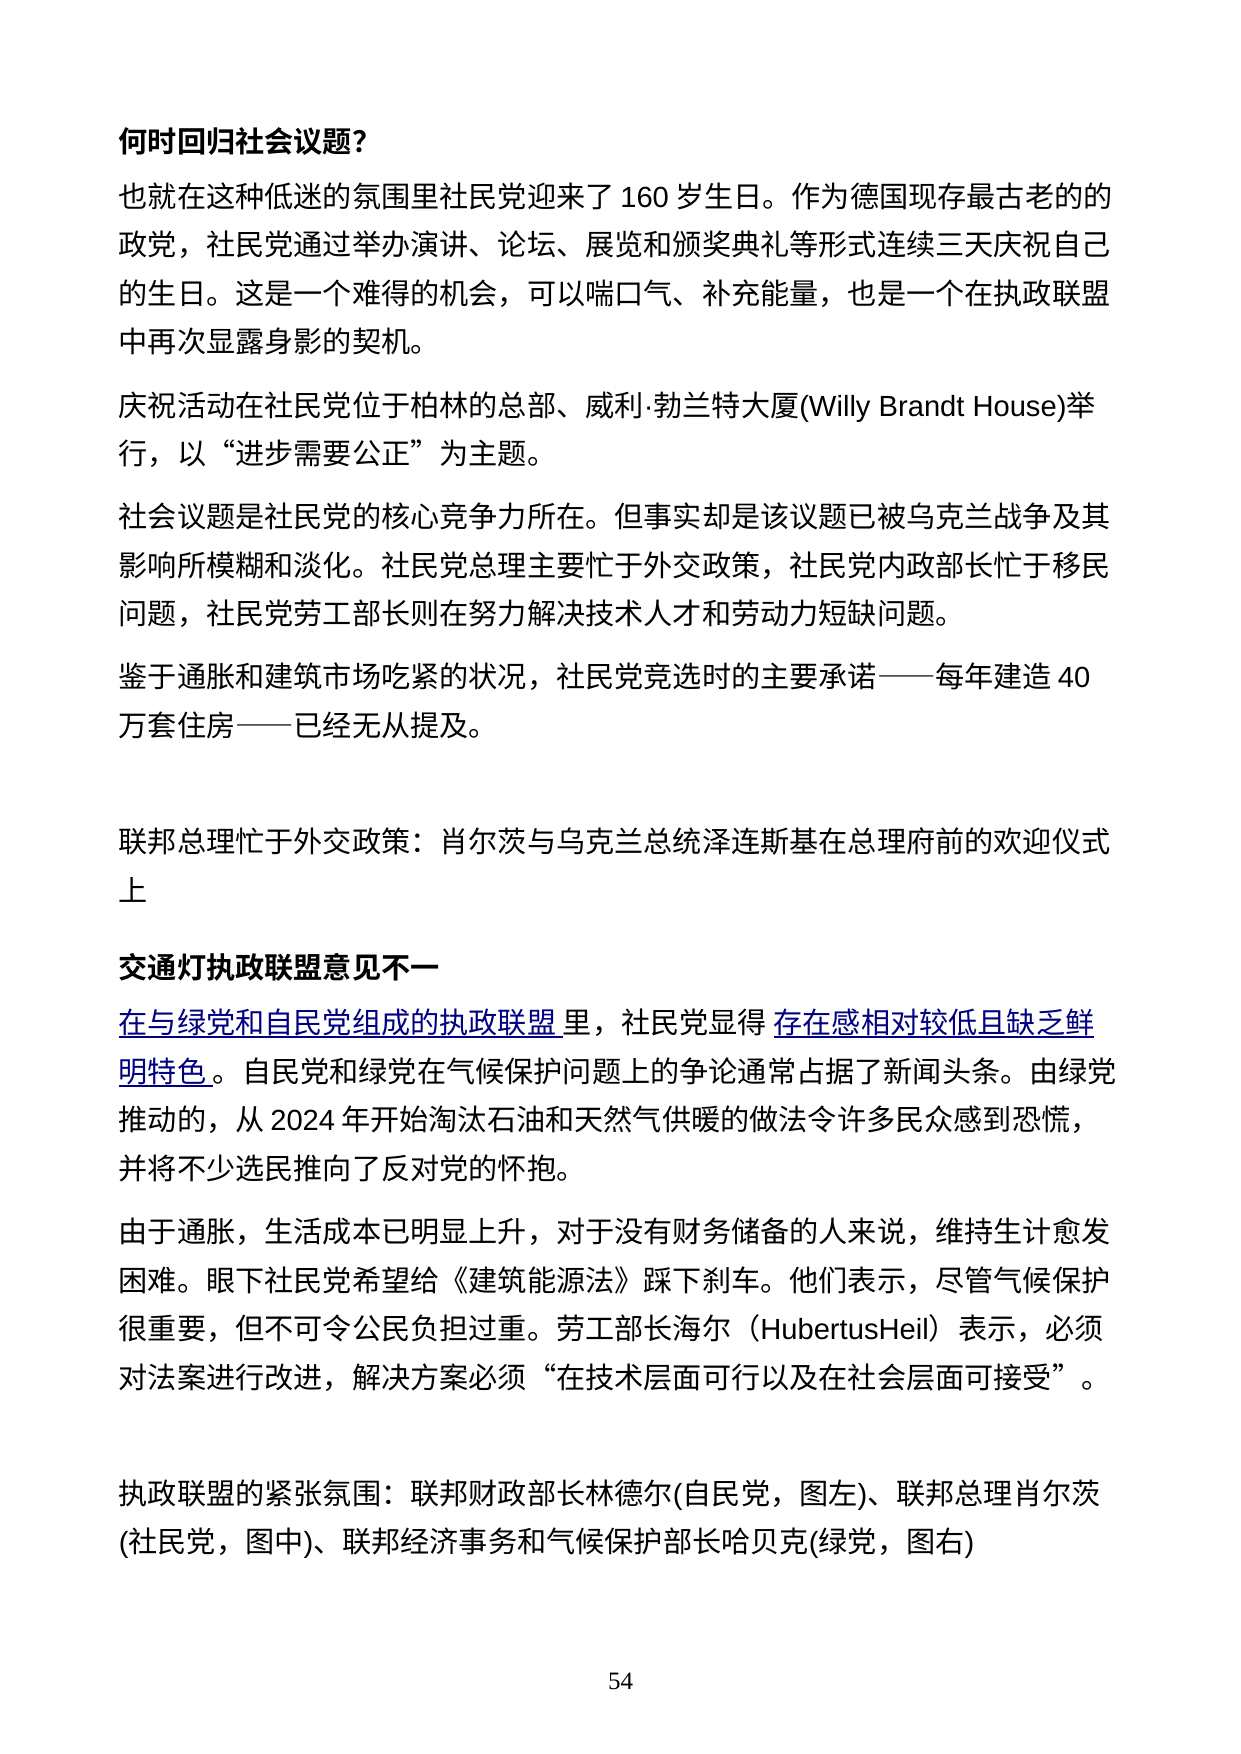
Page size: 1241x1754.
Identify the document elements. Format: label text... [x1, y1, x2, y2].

text 联邦总理忙于外交政策：肖尔茨与乌克兰总统泽连斯基在总理府前的欢迎仪式上 [118, 819, 1122, 909]
text 社会议题是社民党的核心竞争力所在。但事实却是该议题已被乌克兰战争及其影响所模糊和淡化。社民党总理主要忙于外交政策，社民党内政部长忙于移民问题，社民党劳工部长则在努力解决技术人才和劳动力短缺问题。 [118, 494, 1122, 633]
subtitle 交通灯执政联盟意见不一 [118, 945, 1122, 987]
text 在与绿党和自民党组成的执政联盟 里，社民党显得 存在感相对较低且缺乏鲜明特色 。自民党和绿党在气候保护问题上的争论通常占据了新闻头条。由绿党推动的，从2024年开始淘汰石油和天然气供暖的做法令许多民众感到恐慌，并将不少选民推向了反对党的怀抱。 [118, 1000, 1122, 1188]
text 鉴于通胀和建筑市场吃紧的状况，社民党竞选时的主要承诺——每年建造40万套住房——已经无从提及。 [118, 654, 1122, 745]
text 由于通胀，生活成本已明显上升，对于没有财务储备的人来说，维持生计愈发困难。眼下社民党希望给《建筑能源法》踩下刹车。他们表示，尽管气候保护很重要，但不可令公民负担过重。劳工部长海尔（HubertusHeil）表示，必须对法案进行改进，解决方案必须“在技术层面可行以及在社会层面可接受”。 [118, 1208, 1122, 1396]
text 执政联盟的紧张氛围：联邦财政部长林德尔(自民党，图左)、联邦总理肖尔茨(社民党，图中)、联邦经济事务和气候保护部长哈贝克(绿党，图右) [118, 1470, 1122, 1561]
text 庆祝活动在社民党位于柏林的总部、威利·勃兰特大厦(Willy Brandt House)举行，以“进步需要公正”为主题。 [118, 382, 1122, 473]
text 也就在这种低迷的氛围里社民党迎来了160岁生日。作为德国现存最古老的的政党，社民党通过举办演讲、论坛、展览和颁奖典礼等形式连续三天庆祝自己的生日。这是一个难得的机会，可以喘口气、补充能量，也是一个在执政联盟中再次显露身影的契机。 [118, 173, 1122, 361]
subtitle 何时回归社会议题？ [118, 118, 1122, 161]
